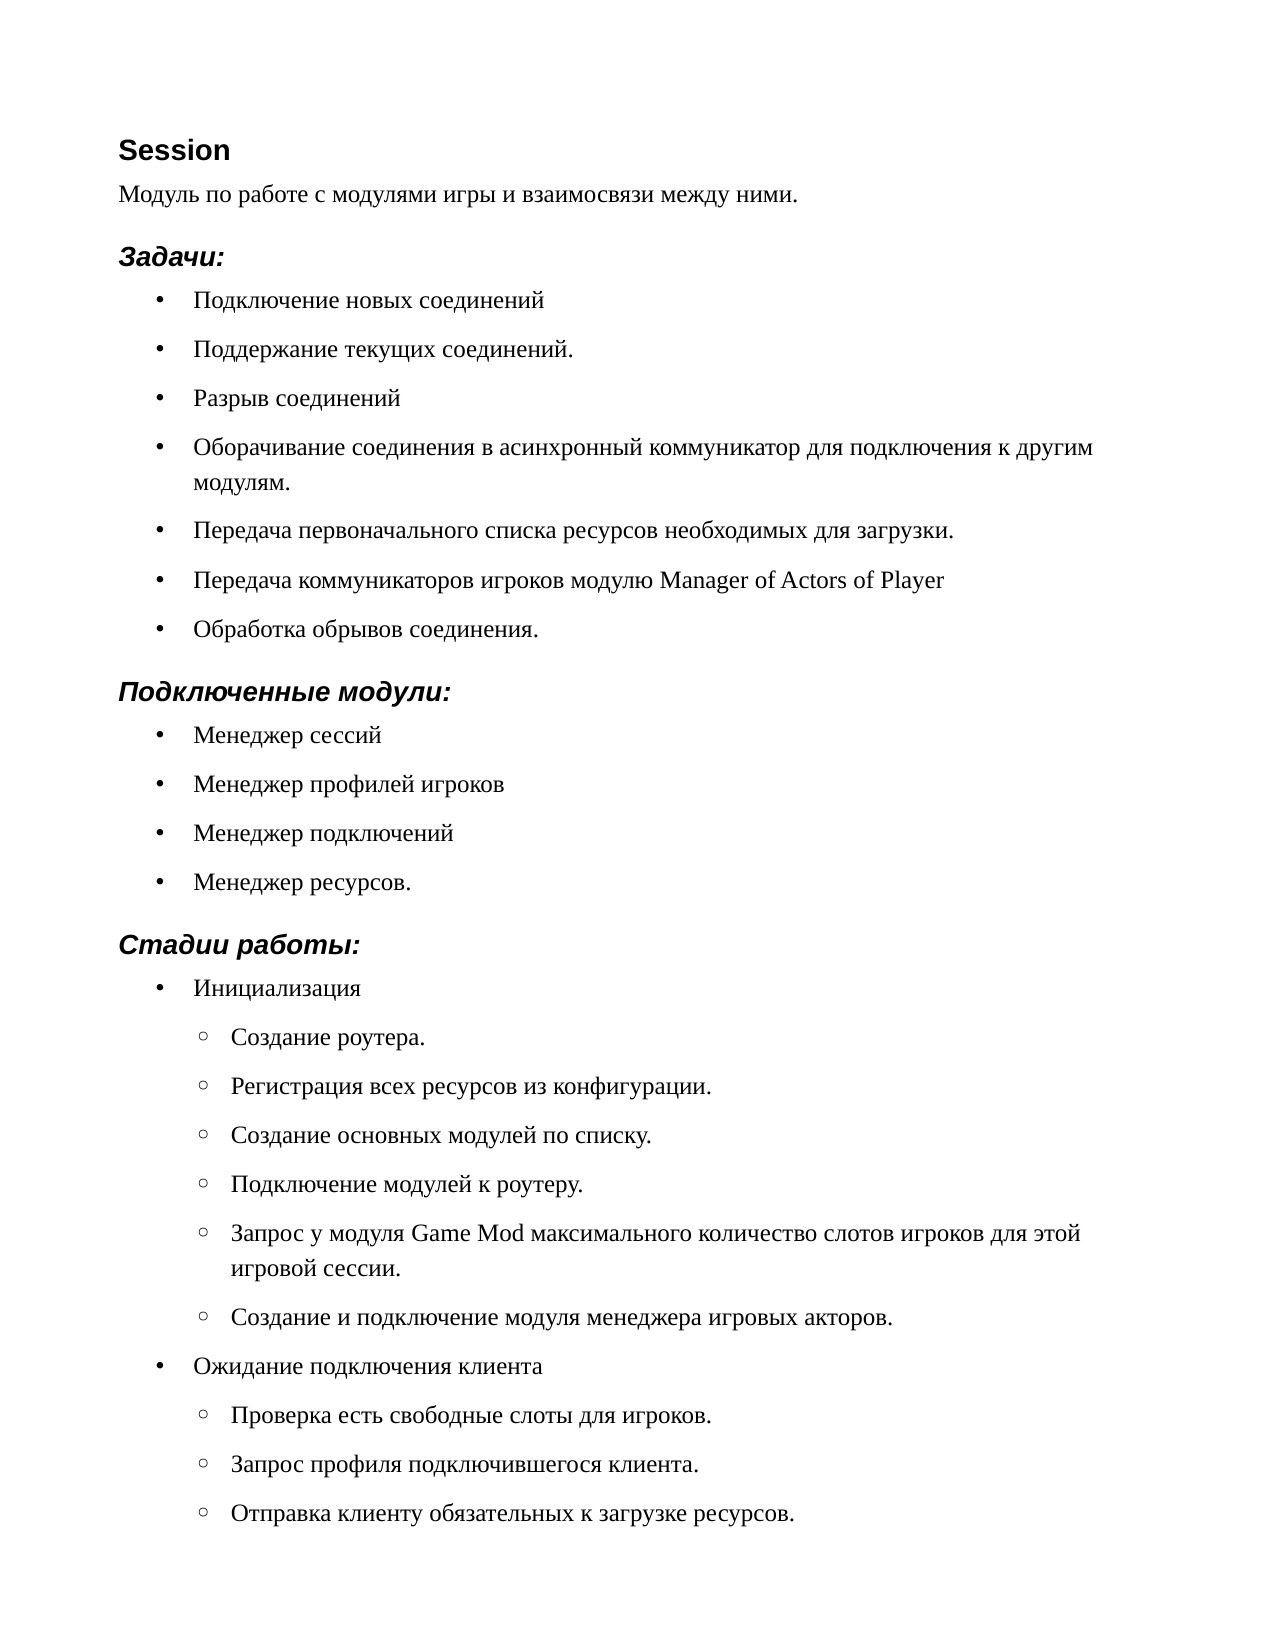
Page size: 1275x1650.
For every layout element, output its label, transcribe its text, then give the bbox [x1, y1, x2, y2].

list Подключение новых соединений [156, 285, 1157, 314]
list Подключение модулей к роутеру. [193, 1169, 1157, 1198]
list Передача коммуникаторов игроков модулю Manager of Actors of Player [156, 565, 1157, 593]
list Отправка клиенту обязательных к загрузке ресурсов. [193, 1498, 1157, 1527]
list Менеджер ресурсов. [156, 867, 1157, 896]
list Ожидание подключения клиента [156, 1351, 1157, 1379]
list Менеджер подключений [156, 818, 1157, 847]
list Оборачивание соединения в асинхронный коммуникатор для подключения к другим модулям. [156, 432, 1157, 495]
list Создание основных модулей по списку. [193, 1120, 1157, 1149]
list Разрыв соединений [156, 383, 1157, 412]
list Проверка есть свободные слоты для игроков. [193, 1400, 1157, 1428]
list Менеджер сессий [156, 720, 1157, 748]
list Поддержание текущих соединений. [156, 334, 1157, 363]
list Инициализация [156, 973, 1157, 1002]
list Передача первоначального списка ресурсов необходимых для загрузки. [156, 516, 1157, 544]
subtitle Подключенные модули: [118, 675, 1157, 707]
list Создание и подключение модуля менеджера игровых акторов. [193, 1302, 1157, 1330]
text Модуль по работе с модулями игры и взаимосвязи между ними. [118, 179, 1157, 208]
list Запрос у модуля Game Mod максимального количество слотов игроков для этой игровой сессии. [193, 1218, 1157, 1281]
subtitle Стадии работы: [118, 928, 1157, 960]
subtitle Session [118, 133, 1157, 166]
list Менеджер профилей игроков [156, 769, 1157, 797]
list Регистрация всех ресурсов из конфигурации. [193, 1071, 1157, 1100]
list Запрос профиля подключившегося клиента. [193, 1449, 1157, 1478]
subtitle Задачи: [118, 241, 1157, 272]
list Создание роутера. [193, 1022, 1157, 1051]
list Обработка обрывов соединения. [156, 614, 1157, 642]
